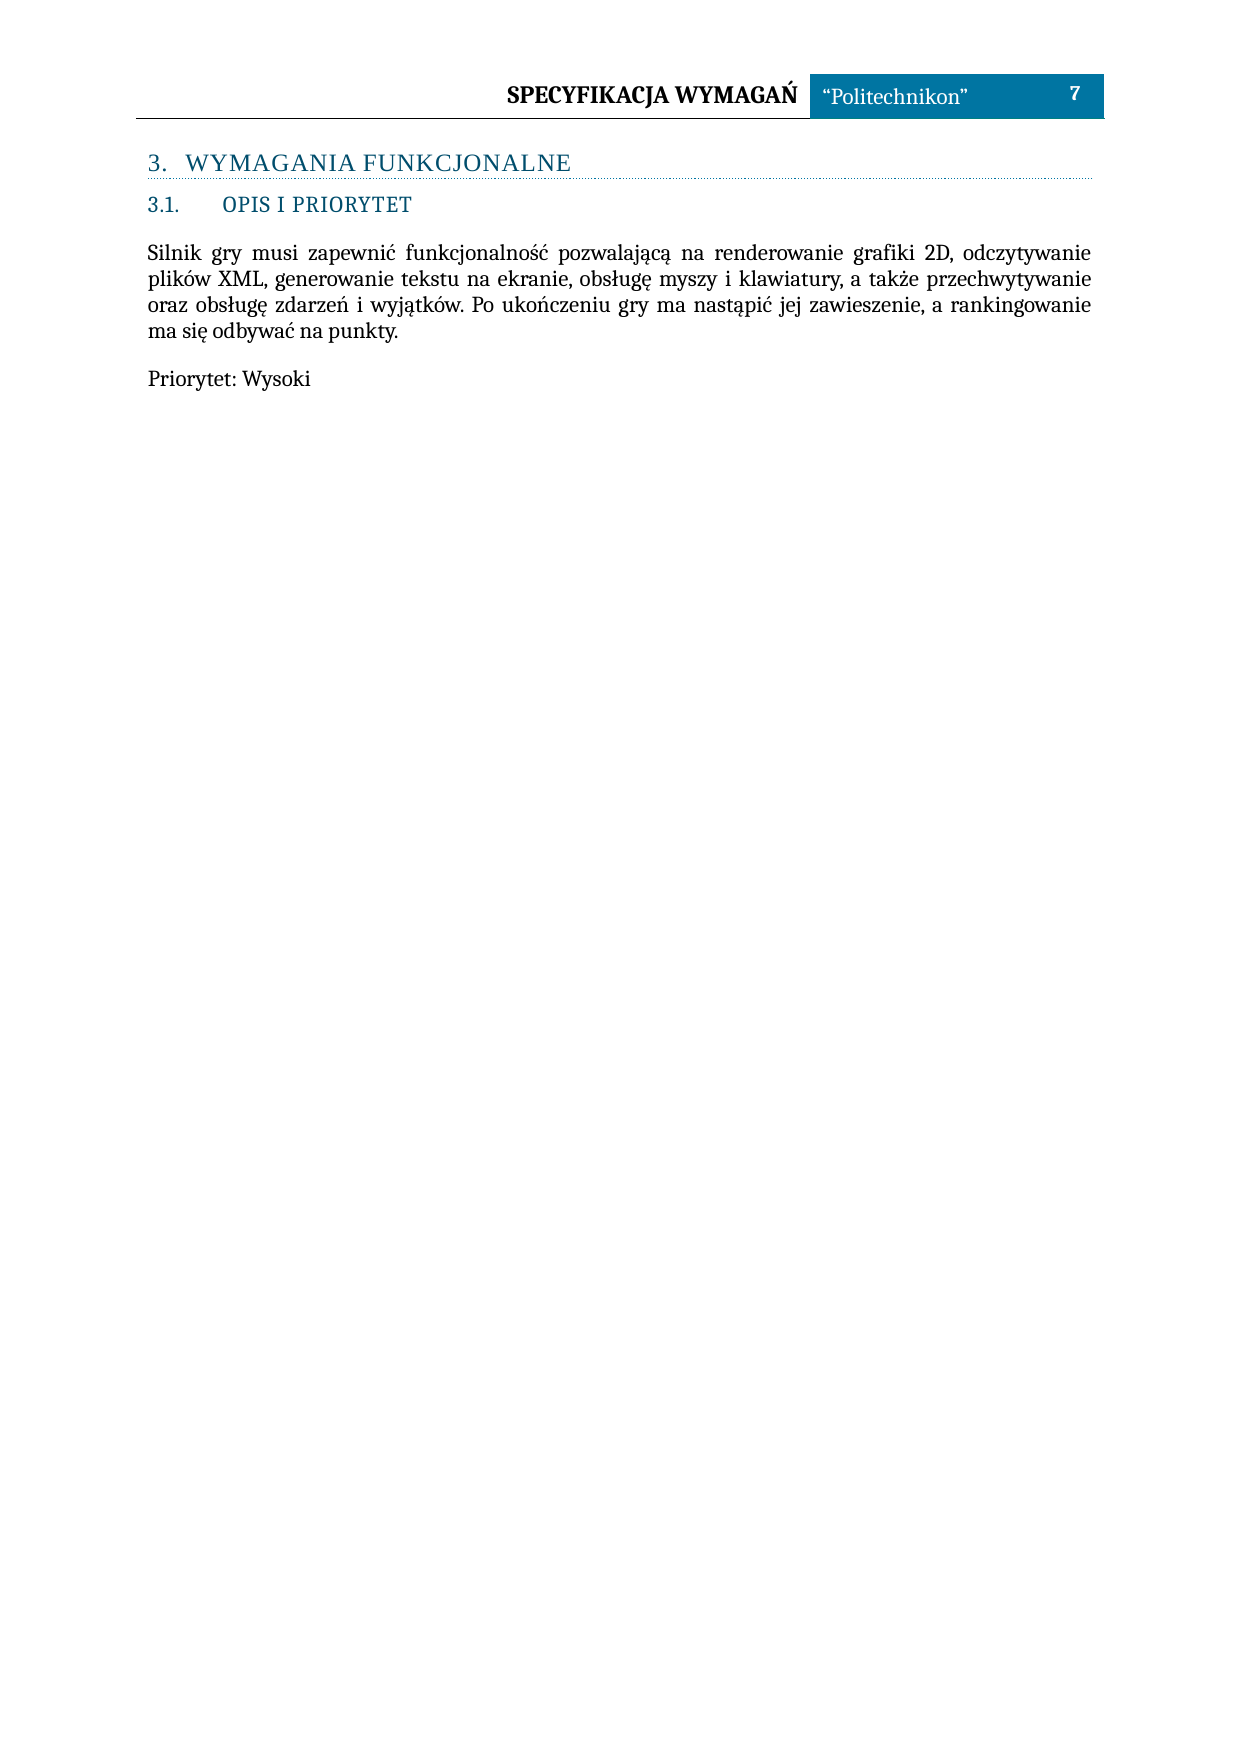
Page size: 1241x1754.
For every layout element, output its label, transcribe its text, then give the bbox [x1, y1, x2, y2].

list OPIS I PRIORYTET [148, 192, 1092, 218]
text Silnik gry musi zapewnić funkcjonalność pozwalającą na renderowanie grafiki 2D, odczytywanie plików XML, generowanie tekstu na ekranie, obsługę myszy i klawiatury, a także przechwytywanie oraz obsługę zdarzeń i wyjątków. Po ukończeniu gry ma nastąpić jej zawieszenie, a rankingowanie ma się odbywać na punkty. [148, 239, 1092, 345]
list Wymagania funkcjonalne [148, 148, 1092, 179]
text Priorytet: Wysoki [148, 366, 1092, 392]
